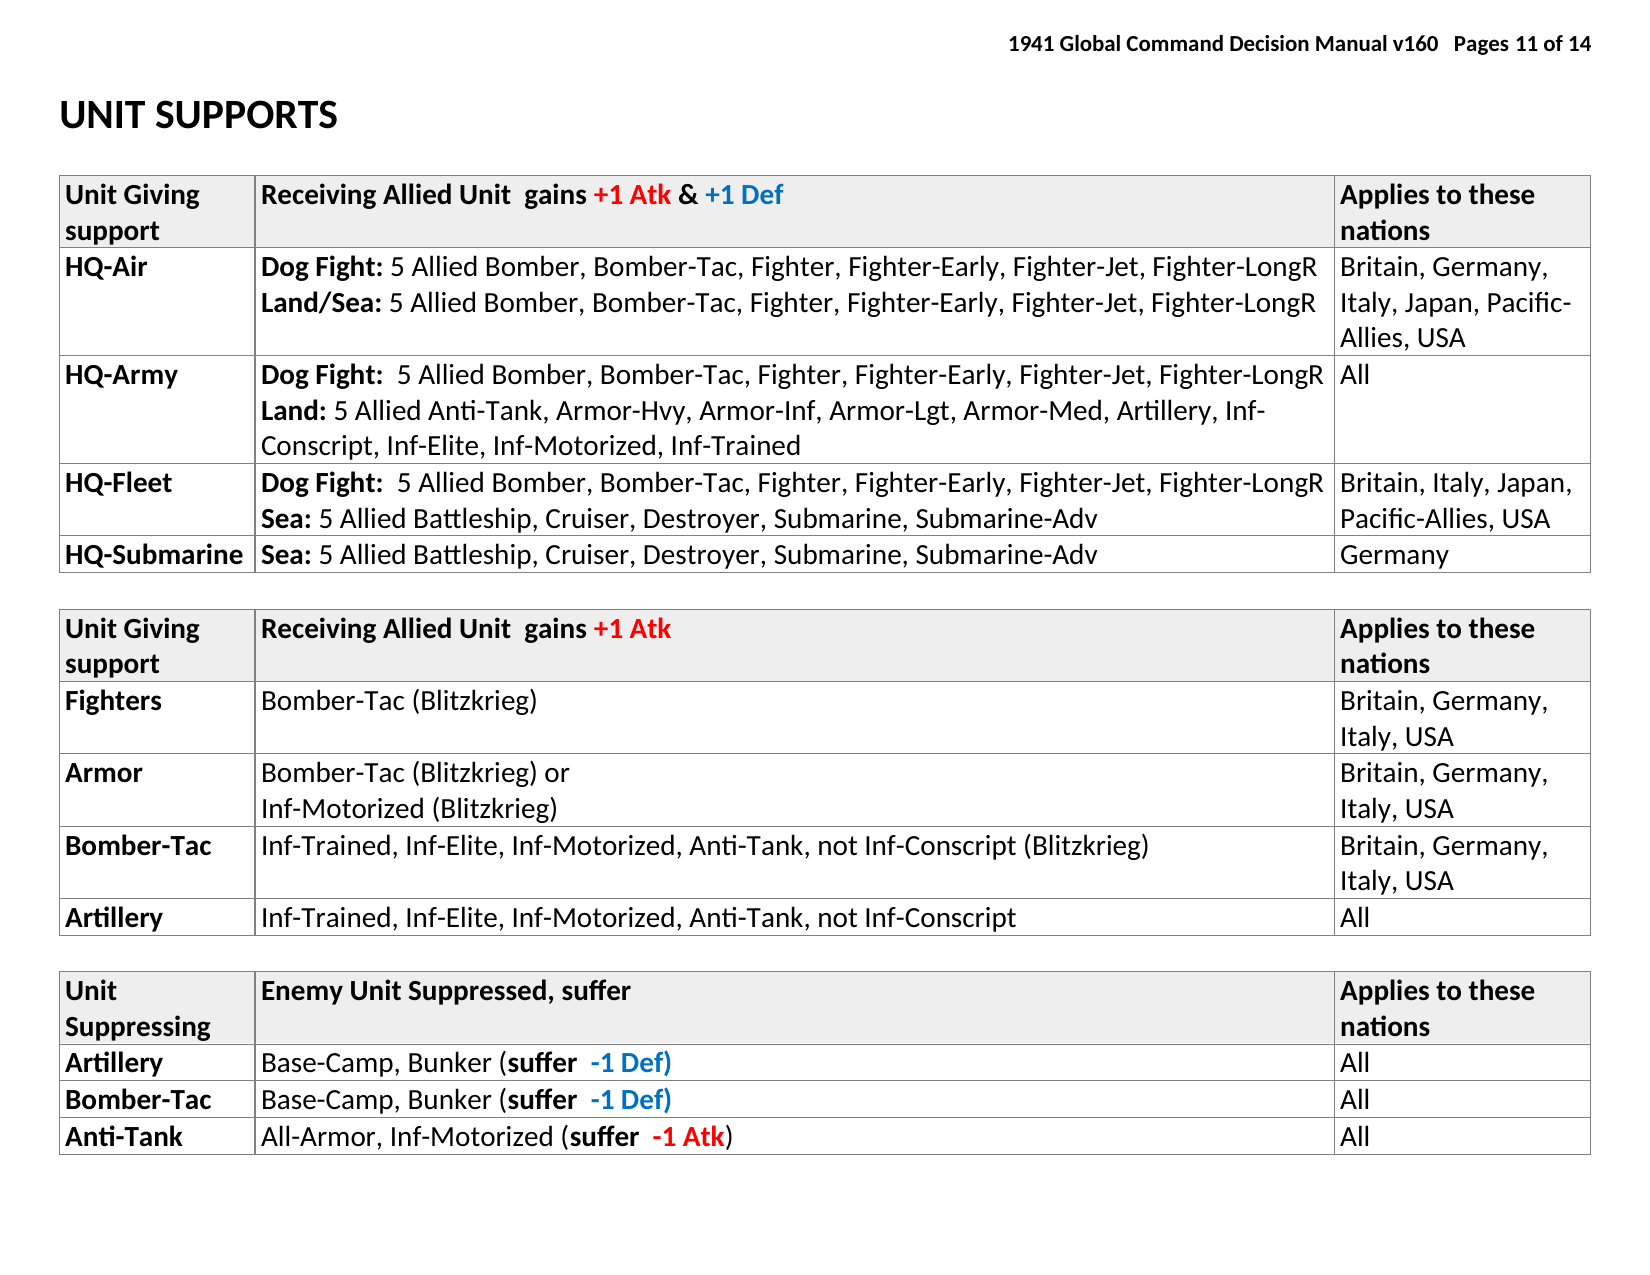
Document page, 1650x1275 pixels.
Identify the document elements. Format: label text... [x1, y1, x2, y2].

table_cell All [1335, 1118, 1590, 1153]
table_header Applies to these nations [1335, 176, 1590, 247]
table_cell [1334, 936, 1590, 971]
table_cell HQ-Air [60, 248, 254, 355]
table_cell All [1335, 1081, 1590, 1117]
table_cell [255, 573, 1334, 609]
table_cell Bomber-Tac (Blitzkrieg) or Inf-Motorized (Blitzkrieg) [256, 754, 1334, 826]
table_cell Applies to these nations [1335, 610, 1590, 681]
table_cell HQ-Army [60, 356, 254, 463]
table_cell Britain, Germany, Italy, USA [1335, 682, 1590, 753]
table_cell [59, 936, 255, 971]
table_cell Dog Fight: 5 Allied Bomber, Bomber-Tac, Fighter, Fighter-Early, Fighter-Jet, Fighter-LongR Sea: 5 Allied Battleship, Cruiser, Destroyer, Submarine, Submarine-Adv [256, 464, 1334, 535]
text UNIT SUPPORTS [59, 88, 1591, 139]
table_cell Inf-Trained, Inf-Elite, Inf-Motorized, Anti-Tank, not Inf-Conscript (Blitzkrieg) [256, 827, 1334, 898]
table_cell Germany [1335, 536, 1590, 572]
table_cell Bomber-Tac [60, 827, 254, 898]
table_cell HQ-Fleet [60, 464, 254, 535]
table_cell Artillery [60, 1045, 254, 1080]
table_cell Base-Camp, Bunker (suffer -1 Def) [256, 1081, 1334, 1117]
table_cell [59, 573, 255, 609]
table_cell All [1335, 899, 1590, 934]
table_cell Fighters [60, 682, 254, 753]
table_cell Unit Suppressing [60, 972, 254, 1043]
table_cell Britain, Germany, Italy, USA [1335, 827, 1590, 898]
table_cell All-Armor, Inf-Motorized (suffer -1 Atk) [256, 1118, 1334, 1153]
table_cell All [1335, 1045, 1590, 1080]
table_cell Receiving Allied Unit gains +1 Atk [256, 610, 1334, 681]
table_cell Enemy Unit Suppressed, suffer [256, 972, 1334, 1043]
table_cell Applies to these nations [1335, 972, 1590, 1043]
table_cell All [1335, 356, 1590, 463]
table_cell Britain, Germany, Italy, USA [1335, 754, 1590, 826]
table_cell Sea: 5 Allied Battleship, Cruiser, Destroyer, Submarine, Submarine-Adv [256, 536, 1334, 572]
table_cell Dog Fight: 5 Allied Bomber, Bomber-Tac, Fighter, Fighter-Early, Fighter-Jet, Fighter-LongR Land: 5 Allied Anti-Tank, Armor-Hvy, Armor-Inf, Armor-Lgt, Armor-Med, Artillery, Inf-Conscript, Inf-Elite, Inf-Motorized, Inf-Trained [256, 356, 1334, 463]
table_cell HQ-Submarine [60, 536, 254, 572]
table_header Unit Giving support [60, 176, 254, 247]
table_cell Base-Camp, Bunker (suffer -1 Def) [256, 1045, 1334, 1080]
table_cell Dog Fight: 5 Allied Bomber, Bomber-Tac, Fighter, Fighter-Early, Fighter-Jet, Fighter-LongR Land/Sea: 5 Allied Bomber, Bomber-Tac, Fighter, Fighter-Early, Fighter-Jet, Fighter-LongR [256, 248, 1334, 355]
table_cell Britain, Italy, Japan, Pacific-Allies, USA [1335, 464, 1590, 535]
table_cell Anti-Tank [60, 1118, 254, 1153]
table_cell Unit Giving support [60, 610, 254, 681]
table_cell Inf-Trained, Inf-Elite, Inf-Motorized, Anti-Tank, not Inf-Conscript [256, 899, 1334, 934]
table_cell Britain, Germany, Italy, Japan, Pacific-Allies, USA [1335, 248, 1590, 355]
table_header Receiving Allied Unit gains +1 Atk & +1 Def [256, 176, 1334, 247]
table_cell [255, 936, 1334, 971]
table_cell Armor [60, 754, 254, 826]
table_cell Artillery [60, 899, 254, 934]
table_cell Bomber-Tac (Blitzkrieg) [256, 682, 1334, 753]
table_cell Bomber-Tac [60, 1081, 254, 1117]
table_cell [1334, 573, 1590, 609]
